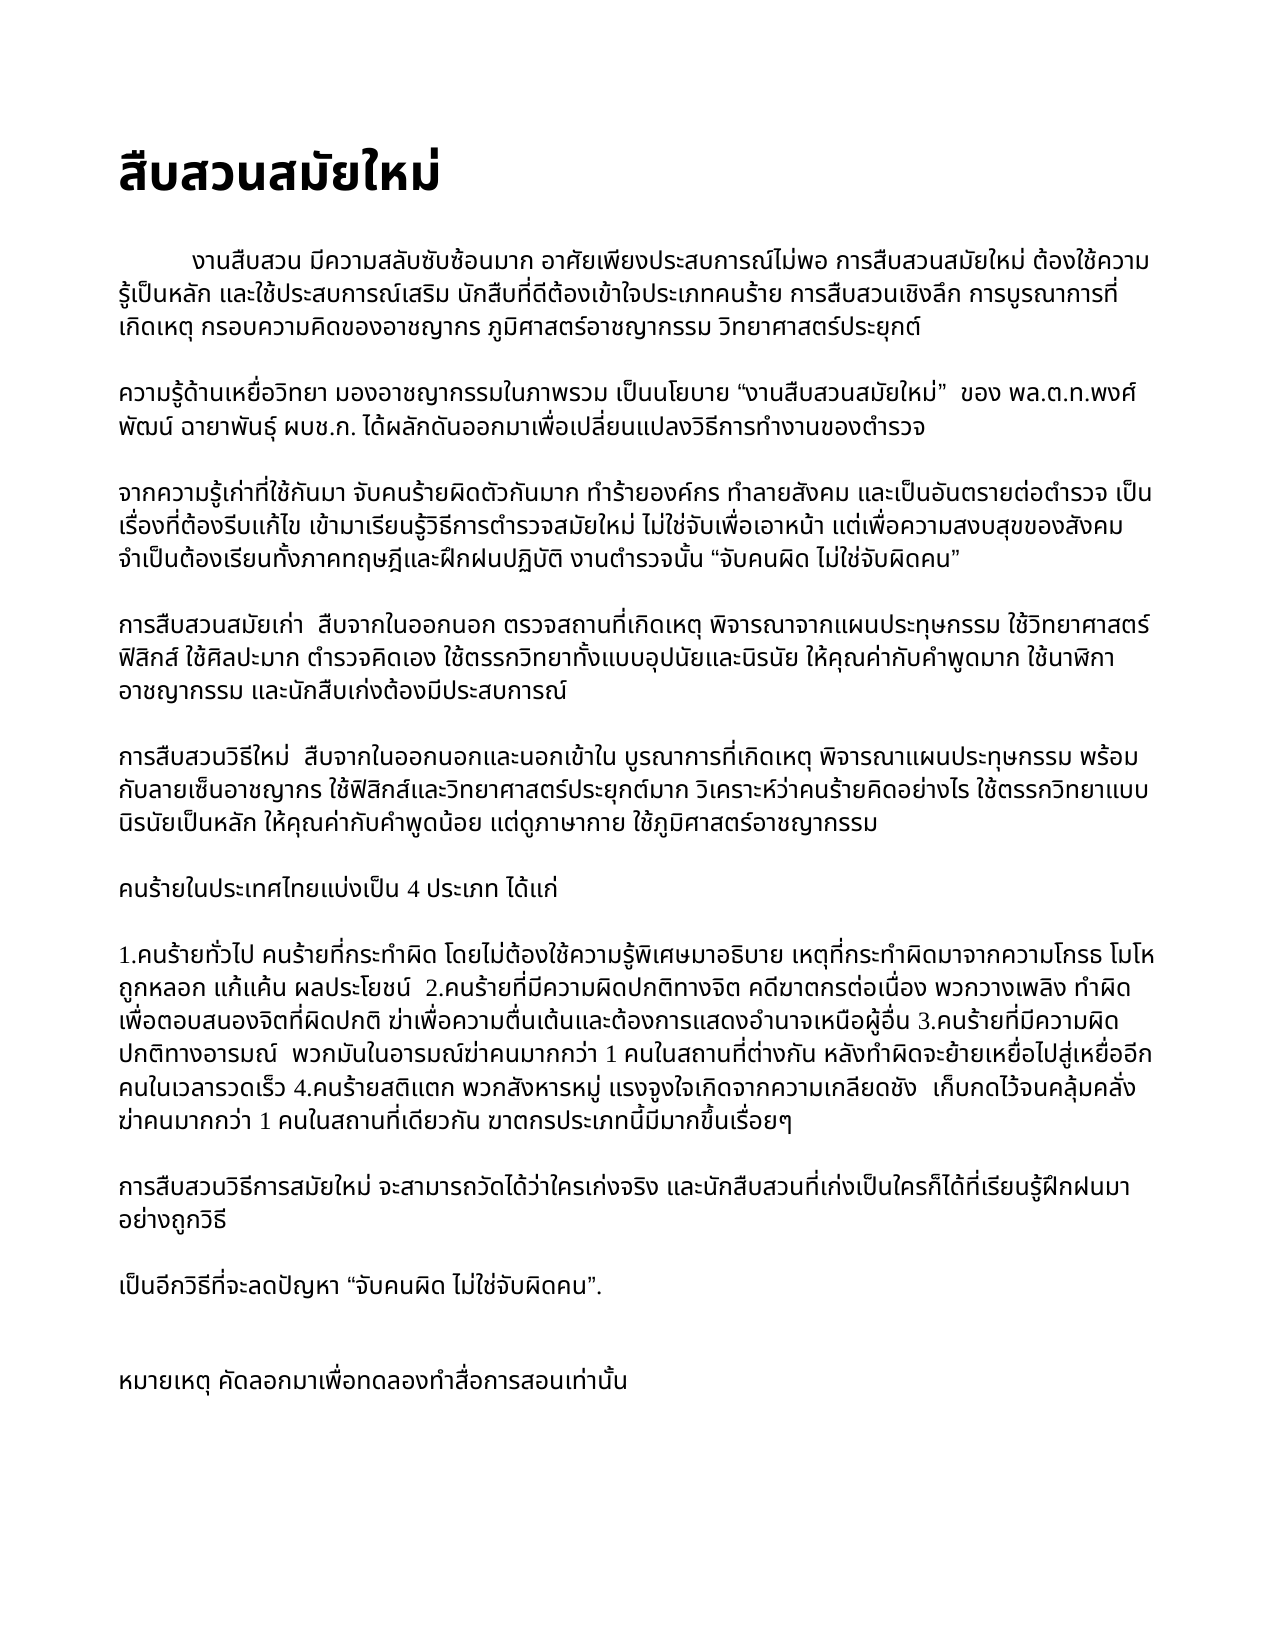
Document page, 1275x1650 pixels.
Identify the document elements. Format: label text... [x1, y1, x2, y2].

text หมายเหตุ คัดลอกมาเพื่อทดลองทำสื่อการสอนเท่านั้น [118, 1366, 1157, 1395]
text งานสืบสวน มีความสลับซับซ้อนมาก อาศัยเพียงประสบการณ์ไม่พอ การสืบสวนสมัยใหม่ ต้องใช้ความรู้เป็นหลัก และใช้ประสบการณ์เสริม นักสืบที่ดีต้องเข้าใจประเภทคนร้าย การสืบสวนเชิงลึก การบูรณาการที่เกิดเหตุ กรอบความคิดของอาชญากร ภูมิศาสตร์อาชญากรรม วิทยาศาสตร์ประยุกต์ ความรู้ด้านเหยื่อวิทยา มองอาชญากรรมในภาพรวม เป็นนโยบาย “งานสืบสวนสมัยใหม่” ของ พล.ต.ท.พงศ์พัฒน์ ฉายาพันธ์ุ ผบช.ก. ได้ผลักดันออกมาเพื่อเปลี่ยนแปลงวิธีการทำงานของตำรวจ จากความรู้เก่าที่ใช้กันมา จับคนร้ายผิดตัวกันมาก ทำร้ายองค์กร ทำลายสังคม และเป็นอันตรายต่อตำรวจ เป็นเรื่องที่ต้องรีบแก้ไข เข้ามาเรียนรู้วิธีการตำรวจสมัยใหม่ ไม่ใช่จับเพื่อเอาหน้า แต่เพื่อความสงบสุขของสังคม จำเป็นต้องเรียนทั้งภาคทฤษฎีและฝึกฝนปฏิบัติ งานตำรวจนั้น “จับคนผิด ไม่ใช่จับผิดคน” การสืบสวนสมัยเก่า สืบจากในออกนอก ตรวจสถานที่เกิดเหตุ พิจารณาจากแผนประทุษกรรม ใช้วิทยาศาสตร์ฟิสิกส์ ใช้ศิลปะมาก ตำรวจคิดเอง ใช้ตรรกวิทยาทั้งแบบอุปนัยและนิรนัย ให้คุณค่ากับคำพูดมาก ใช้นาฬิกาอาชญากรรม และนักสืบเก่งต้องมีประสบการณ์ การสืบสวนวิธีใหม่ สืบจากในออกนอกและนอกเข้าใน บูรณาการที่เกิดเหตุ พิจารณาแผนประทุษกรรม พร้อมกับลายเซ็นอาชญากร ใช้ฟิสิกส์และวิทยาศาสตร์ประยุกต์มาก วิเคราะห์ว่าคนร้ายคิดอย่างไร ใช้ตรรกวิทยาแบบนิรนัยเป็นหลัก ให้คุณค่ากับคำพูดน้อย แต่ดูภาษากาย ใช้ภูมิศาสตร์อาชญากรรม คนร้ายในประเทศไทยแบ่งเป็น 4 ประเภท ได้แก่ 1.คนร้ายทั่วไป คนร้ายที่กระทำผิด โดยไม่ต้องใช้ความรู้พิเศษมาอธิบาย เหตุที่กระทำผิดมาจากความโกรธ โมโห ถูกหลอก แก้แค้น ผลประโยชน์ 2.คนร้ายที่มีความผิดปกติทางจิต คดีฆาตกรต่อเนื่อง พวกวางเพลิง ทำผิดเพื่อตอบสนองจิตที่ผิดปกติ ฆ่าเพื่อความตื่นเต้นและต้องการแสดงอำนาจเหนือผู้อื่น 3.คนร้ายที่มีความผิดปกติทางอารมณ์ พวกมันในอารมณ์ฆ่าคนมากกว่า 1 คนในสถานที่ต่างกัน หลังทำผิดจะย้ายเหยื่อไปสู่เหยื่ออีกคนในเวลารวดเร็ว 4.คนร้ายสติแตก พวกสังหารหมู่ แรงจูงใจเกิดจากความเกลียดชัง เก็บกดไว้จนคลุ้มคลั่ง ฆ่าคนมากกว่า 1 คนในสถานที่เดียวกัน ฆาตกรประเภทนี้มีมากขึ้นเรื่อยๆ การสืบสวนวิธีการสมัยใหม่ จะสามารถวัดได้ว่าใครเก่งจริง และนักสืบสวนที่เก่งเป็นใครก็ได้ที่เรียนรู้ฝึกฝนมาอย่างถูกวิธี เป็นอีกวิธีที่จะลดปัญหา “จับคนผิด ไม่ใช่จับผิดคน”. [118, 246, 1157, 1300]
subtitle สืบสวนสมัยใหม่ [118, 143, 1157, 201]
